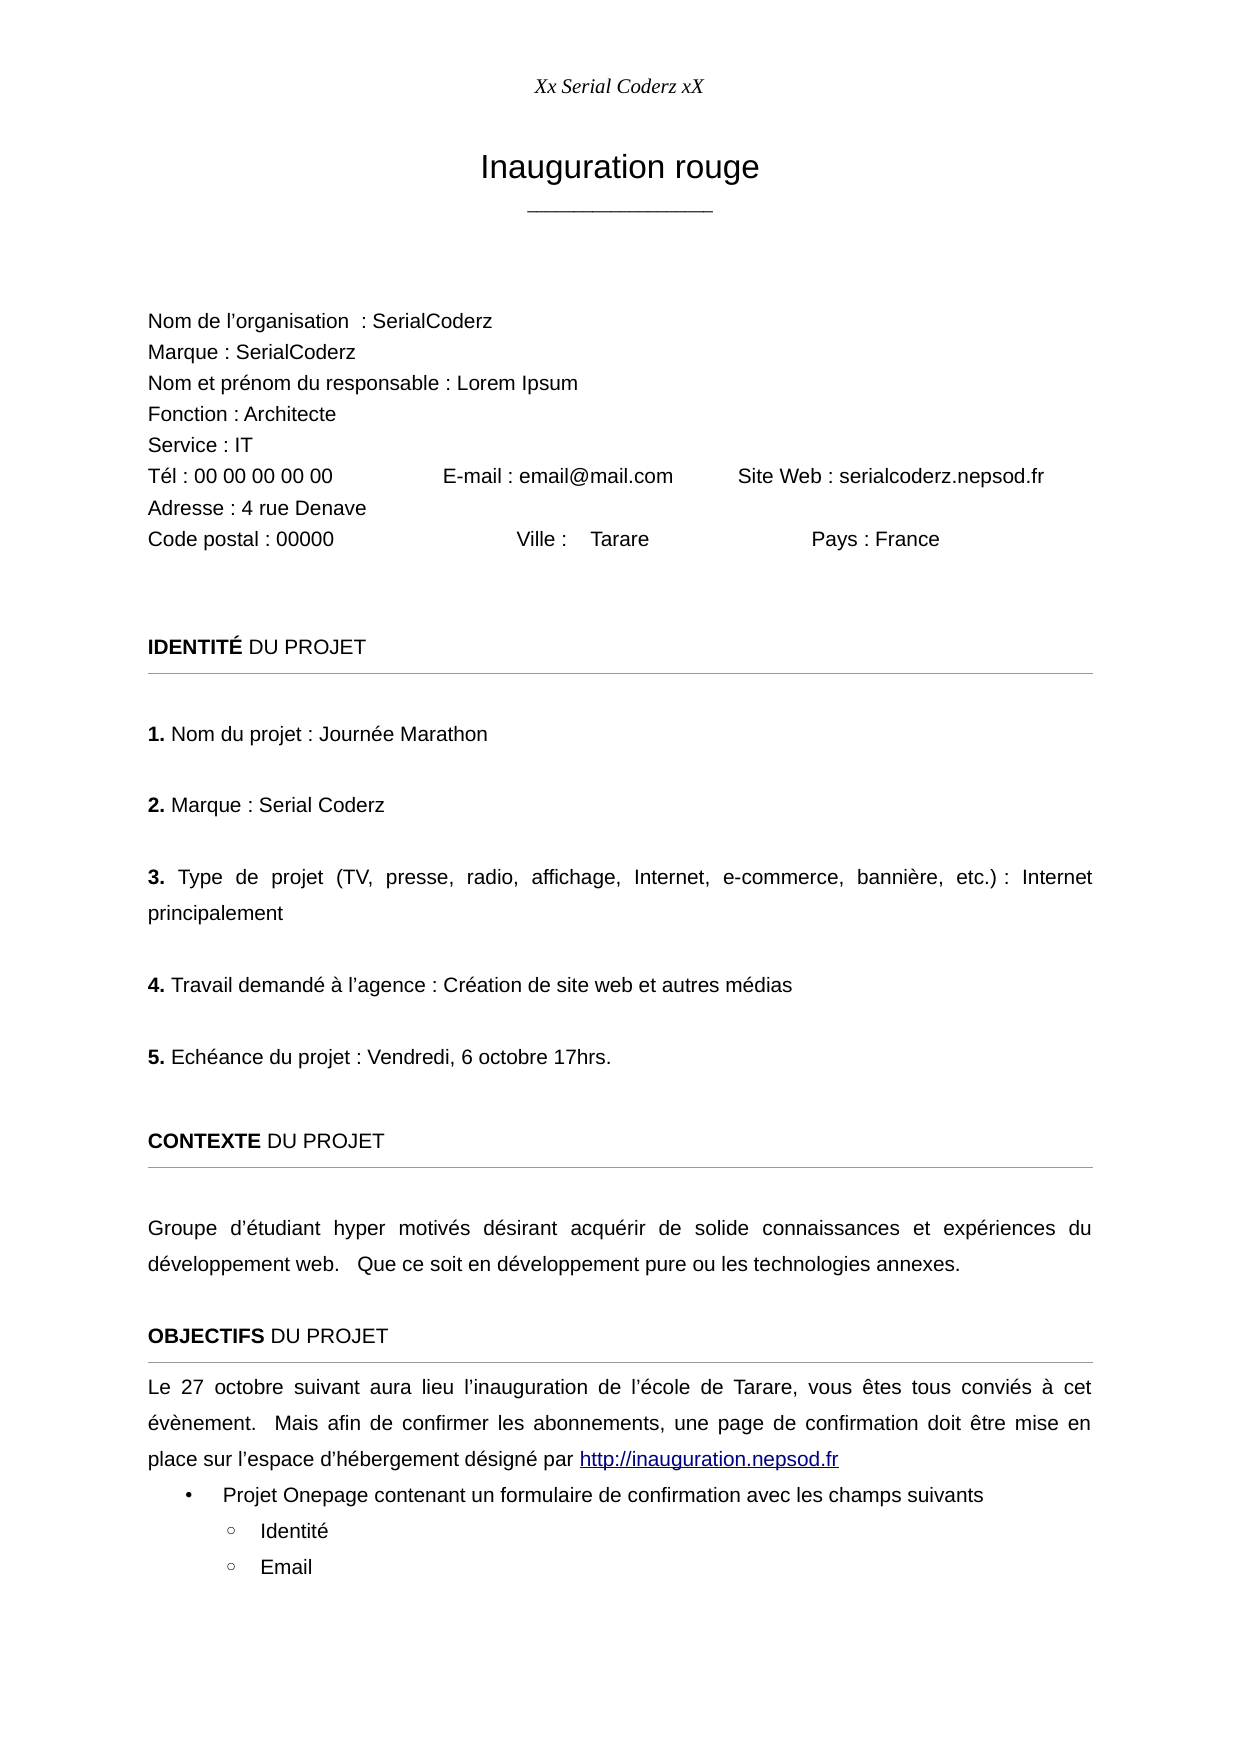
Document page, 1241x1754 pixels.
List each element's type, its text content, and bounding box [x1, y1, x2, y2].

text Code postal : 00000 Ville : Tarare Pays : France [148, 527, 1093, 551]
text 2. Marque : Serial Coderz [148, 793, 1093, 817]
text Service : IT [148, 433, 1093, 457]
text Fonction : Architecte [148, 402, 1093, 426]
text 5. Echéance du projet : Vendredi, 6 octobre 17hrs. [148, 1045, 1093, 1069]
text OBJECTIFS DU PROJET [148, 1323, 1093, 1362]
text 1. Nom du projet : Journée Marathon [148, 721, 1093, 745]
list Projet Onepage contenant un formulaire de confirmation avec les champs suivants [185, 1482, 1093, 1506]
list Email [223, 1554, 1093, 1578]
text CONTEXTE DU PROJET [148, 1129, 1093, 1167]
text Adresse : 4 rue Denave [148, 496, 1093, 519]
text Tél : 00 00 00 00 00 E-mail : email@mail.com Site Web : serialcoderz.nepsod.fr [148, 464, 1093, 488]
text Marque : SerialCoderz [148, 340, 1093, 364]
text ____________________ [148, 194, 1093, 213]
text Nom et prénom du responsable : Lorem Ipsum [148, 371, 1093, 395]
text IDENTITÉ DU PROJET [148, 634, 1093, 673]
list Identité [223, 1518, 1093, 1542]
text 3. Type de projet (TV, presse, radio, affichage, Internet, e-commerce, bannière, etc.) : Internet principalement [148, 865, 1093, 925]
text 4. Travail demandé à l’agence : Création de site web et autres médias [148, 973, 1093, 997]
text Groupe d’étudiant hyper motivés désirant acquérir de solide connaissances et expériences du développement web. Que ce soit en développement pure ou les technologies annexes. [148, 1216, 1093, 1276]
text Inauguration rouge [148, 148, 1093, 186]
text Le 27 octobre suivant aura lieu l’inauguration de l’école de Tarare, vous êtes tous conviés à cet évènement. Mais afin de confirmer les abonnements, une page de confirmation doit être mise en place sur l’espace d’hébergement désigné par http://inauguration.nepsod.fr [148, 1374, 1093, 1470]
text Nom de l’organisation : SerialCoderz [148, 309, 1093, 333]
